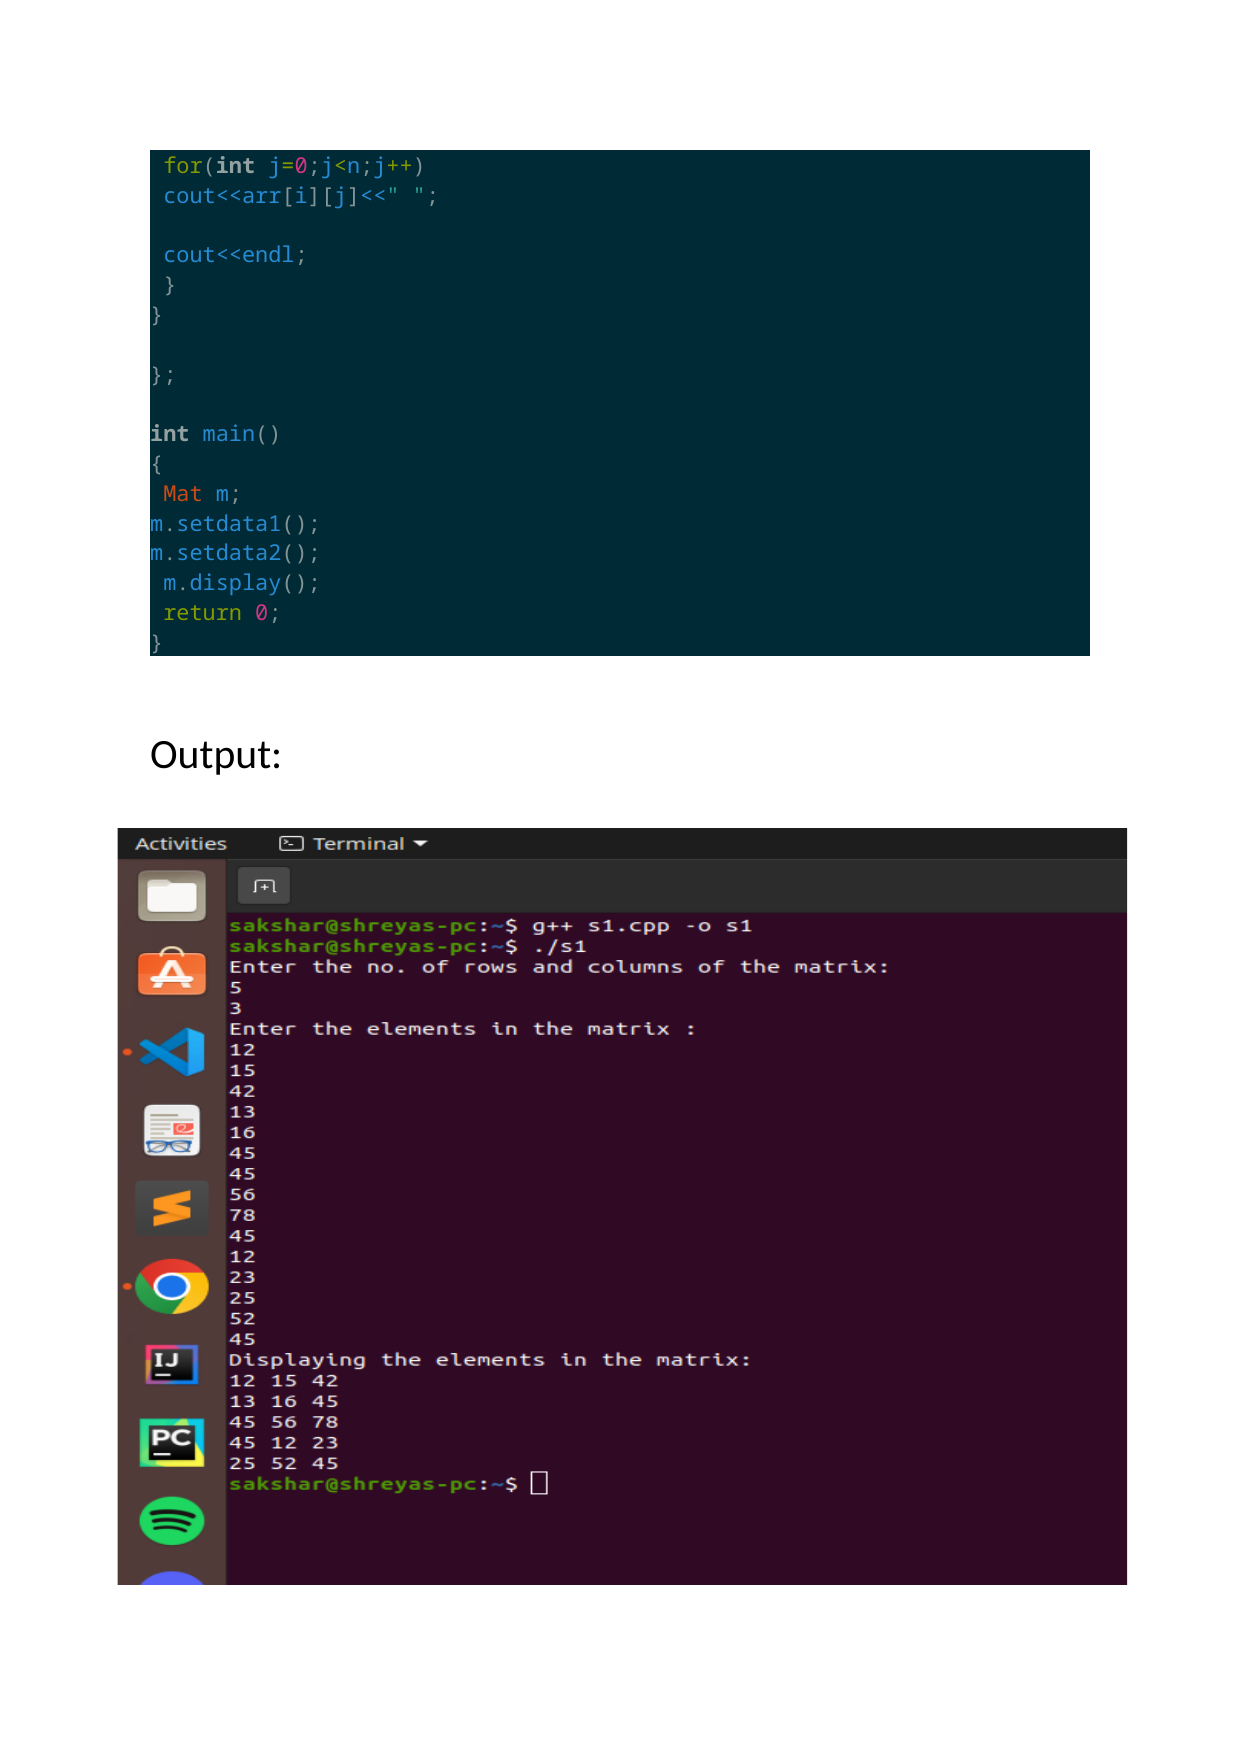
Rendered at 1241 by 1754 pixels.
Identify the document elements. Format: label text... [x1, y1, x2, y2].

text Output: [150, 728, 1090, 779]
text } [150, 269, 1090, 299]
text }; [150, 358, 1090, 388]
text { [150, 448, 1090, 478]
text Mat m; [150, 478, 1090, 507]
text m.display(); [150, 567, 1090, 597]
text cout<<endl; [150, 239, 1090, 269]
text int main() [150, 418, 1090, 448]
text return 0; [150, 597, 1090, 627]
text cout<<arr[i][j]<<" "; [150, 180, 1090, 209]
text m.setdata1(); [150, 507, 1090, 537]
text m.setdata2(); [150, 537, 1090, 567]
text } [150, 299, 1090, 329]
text for(int j=0;j<n;j++) [150, 150, 1090, 180]
text } [150, 627, 1090, 656]
